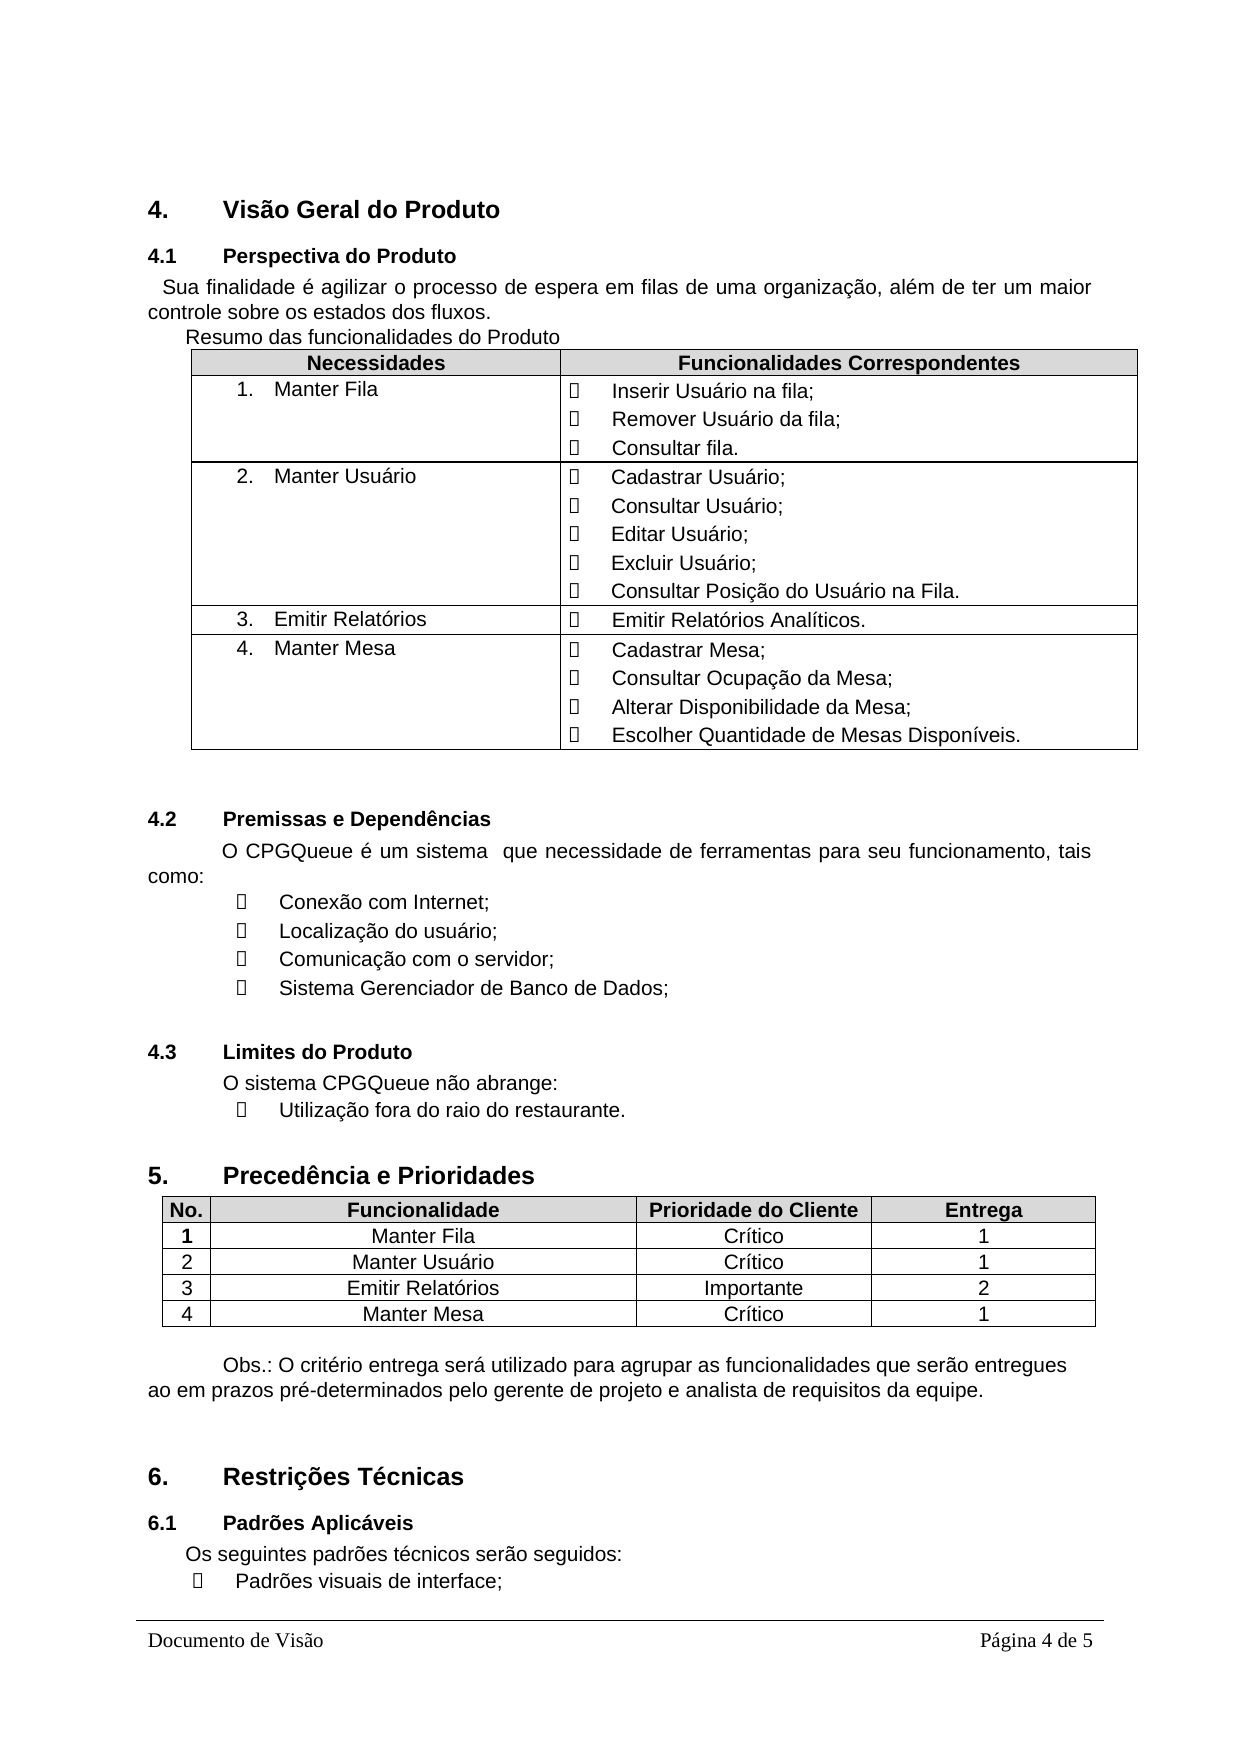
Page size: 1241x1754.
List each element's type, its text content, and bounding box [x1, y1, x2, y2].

table_cell Manter Usuário [211, 1249, 636, 1274]
table_header Prioridade do Cliente [637, 1197, 871, 1222]
table_cell Cadastrar Mesa; Consultar Ocupação da Mesa; Alterar Disponibilidade da Mesa; Escolher Quantidade de Mesas Disponíveis. [561, 635, 1137, 749]
list Utilização fora do raio do restaurante. [235, 1095, 1092, 1123]
table_cell 1 [872, 1249, 1095, 1274]
table_cell Importante [637, 1275, 871, 1300]
table_cell Crítico [637, 1249, 871, 1274]
text O CPGQueue é um sistema que necessidade de ferramentas para seu funcionamento, tais como: [148, 837, 1092, 887]
subtitle Limites do Produto [148, 1039, 1092, 1064]
table_cell 2 [872, 1275, 1095, 1300]
list Padrões visuais de interface; [191, 1566, 1092, 1594]
table_cell [163, 1249, 210, 1274]
table_cell Crítico [637, 1223, 871, 1248]
table_cell Manter Mesa [211, 1301, 636, 1326]
subtitle Precedência e Prioridades [148, 1161, 1092, 1189]
table_cell Emitir Relatórios [192, 606, 560, 634]
table_cell Inserir Usuário na fila; Remover Usuário da fila; Consultar fila. [561, 376, 1137, 461]
table_cell [163, 1275, 210, 1300]
table_header Entrega [872, 1197, 1095, 1222]
subtitle Visão Geral do Produto [148, 195, 1092, 224]
list Comunicação com o servidor; [235, 944, 1092, 973]
subtitle Perspectiva do Produto [148, 243, 1092, 268]
table_cell Crítico [637, 1301, 871, 1326]
list Localização do usuário; [235, 916, 1092, 944]
table_cell Manter Fila [211, 1223, 636, 1248]
list Conexão com Internet; [235, 887, 1092, 916]
table_cell Manter Fila [192, 376, 560, 461]
table_cell Cadastrar Usuário; Consultar Usuário; Editar Usuário; Excluir Usuário; Consultar Posição do Usuário na Fila. [561, 463, 1137, 604]
table_header Funcionalidade [211, 1197, 636, 1222]
subtitle Padrões Aplicáveis [148, 1509, 1092, 1534]
table_cell Emitir Relatórios Analíticos. [561, 606, 1137, 634]
table_header Necessidades [192, 350, 560, 375]
table_cell 1 [872, 1223, 1095, 1248]
text Os seguintes padrões técnicos serão seguidos: [148, 1541, 1092, 1566]
text Resumo das funcionalidades do Produto [185, 324, 1092, 349]
subtitle Premissas e Dependências [148, 806, 1092, 831]
table_cell [163, 1223, 210, 1248]
text O sistema CPGQueue não abrange: [148, 1070, 1092, 1095]
table_header No. [163, 1197, 210, 1222]
table_header Funcionalidades Correspondentes [561, 350, 1137, 375]
subtitle Restrições Técnicas [148, 1462, 1092, 1491]
table_cell Manter Mesa [192, 635, 560, 749]
table_cell [163, 1301, 210, 1326]
text Sua finalidade é agilizar o processo de espera em filas de uma organização, além de ter um maior controle sobre os estados dos fluxos. [148, 274, 1092, 324]
table_cell 1 [872, 1301, 1095, 1326]
text Obs.: O critério entrega será utilizado para agrupar as funcionalidades que serão entregues ao em prazos pré-determinados pelo gerente de projeto e analista de requisitos da equipe. [148, 1352, 1092, 1402]
table_cell Emitir Relatórios [211, 1275, 636, 1300]
table_cell Manter Usuário [192, 463, 560, 604]
list Sistema Gerenciador de Banco de Dados; [235, 973, 1092, 1001]
